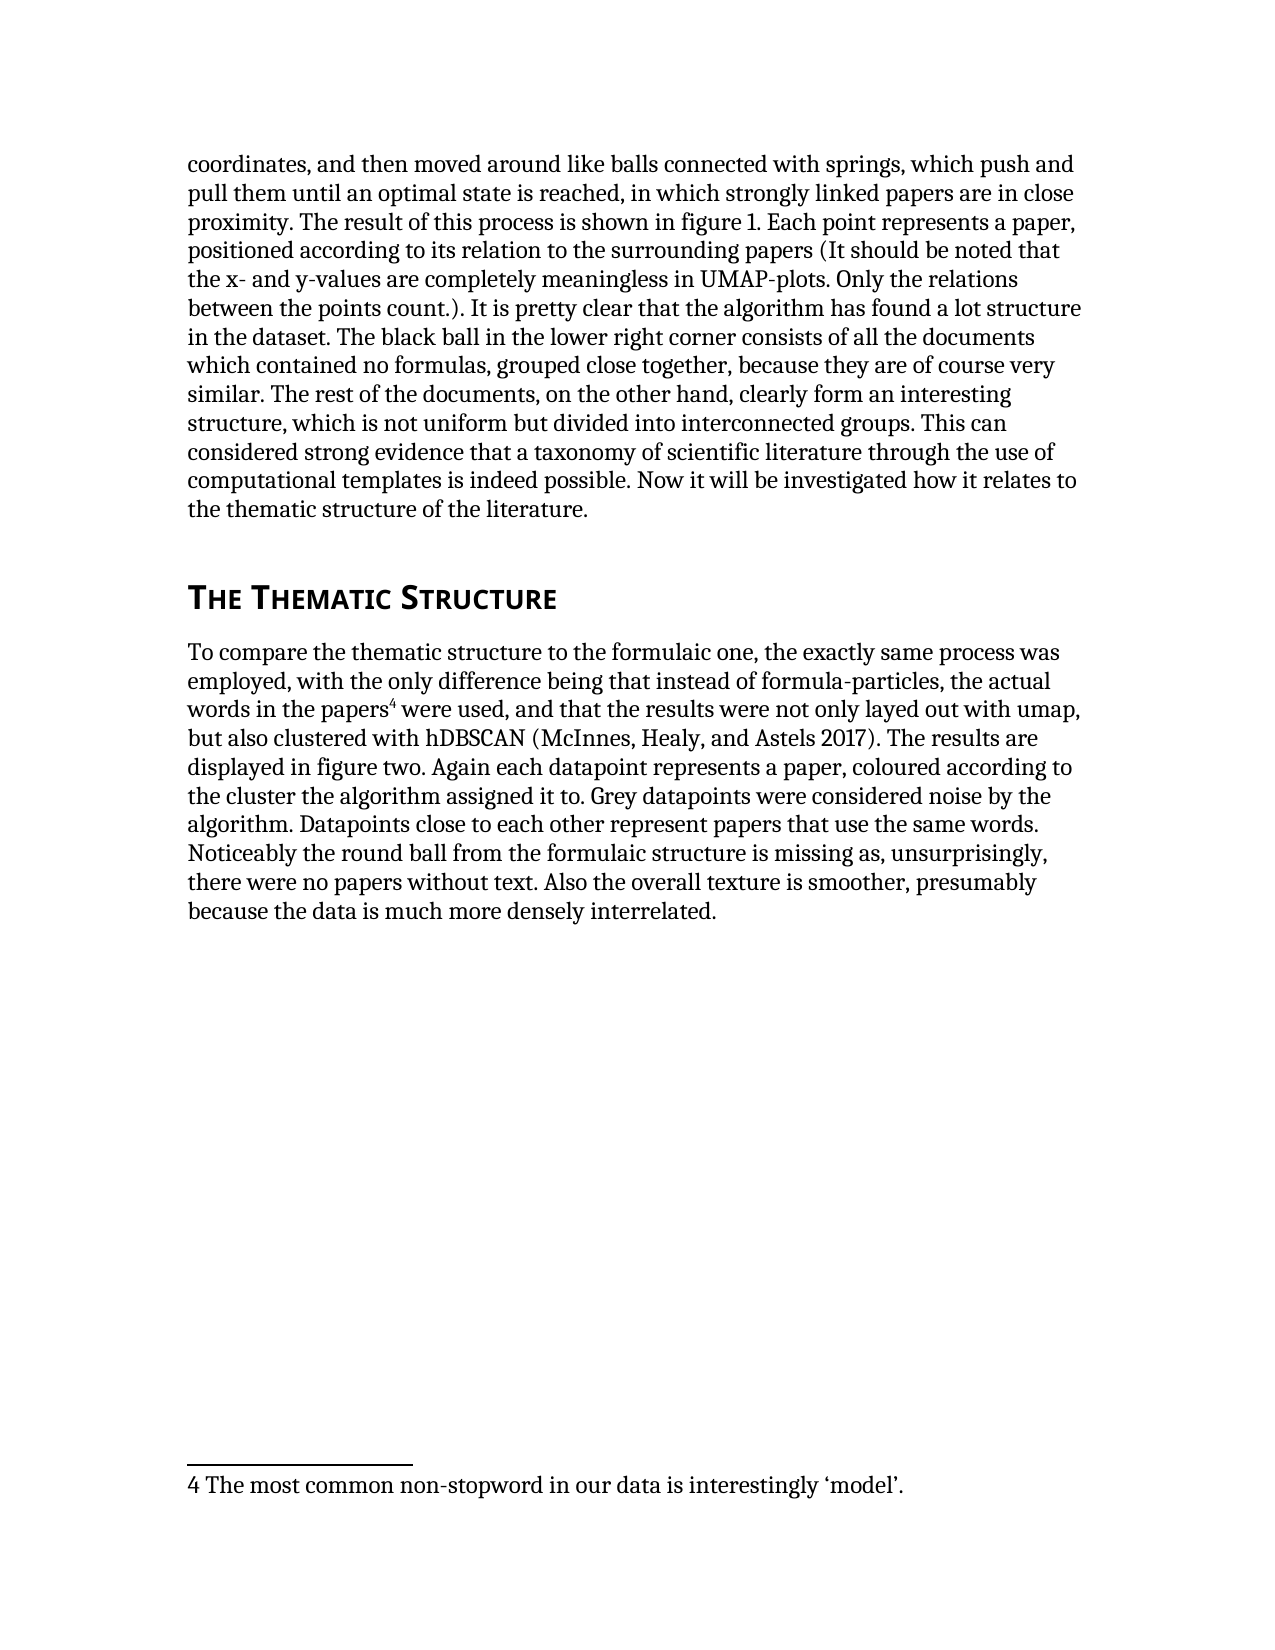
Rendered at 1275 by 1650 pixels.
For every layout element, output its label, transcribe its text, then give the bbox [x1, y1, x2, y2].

text To compare the thematic structure to the formulaic one, the exactly same process was employed, with the only difference being that instead of formula-particles, the actual words in the papers were used, and that the results were not only layed out with umap, but also clustered with hDBSCAN (McInnes, Healy, and Astels 2017). The results are displayed in figure two. Again each datapoint represents a paper, coloured according to the cluster the algorithm assigned it to. Grey datapoints were considered noise by the algorithm. Datapoints close to each other represent papers that use the same words. Noticeably the round ball from the formulaic structure is missing as, unsurprisingly, there were no papers without text. Also the overall texture is smoother, presumably because the data is much more densely interrelated. [187, 638, 1087, 925]
text The most common non-stopword in our data is interestingly ‘model’. [187, 1471, 1087, 1500]
subtitle The Thematic Structure [187, 574, 1087, 619]
text coordinates, and then moved around like balls connected with springs, which push and pull them until an optimal state is reached, in which strongly linked papers are in close proximity. The result of this process is shown in figure 1. Each point represents a paper, positioned according to its relation to the surrounding papers (It should be noted that the x- and y-values are completely meaningless in UMAP-plots. Only the relations between the points count.). It is pretty clear that the algorithm has found a lot structure in the dataset. The black ball in the lower right corner consists of all the documents which contained no formulas, grouped close together, because they are of course very similar. The rest of the documents, on the other hand, clearly form an interesting structure, which is not uniform but divided into interconnected groups. This can considered strong evidence that a taxonomy of scientific literature through the use of computational templates is indeed possible. Now it will be investigated how it relates to the thematic structure of the literature. [187, 150, 1087, 524]
